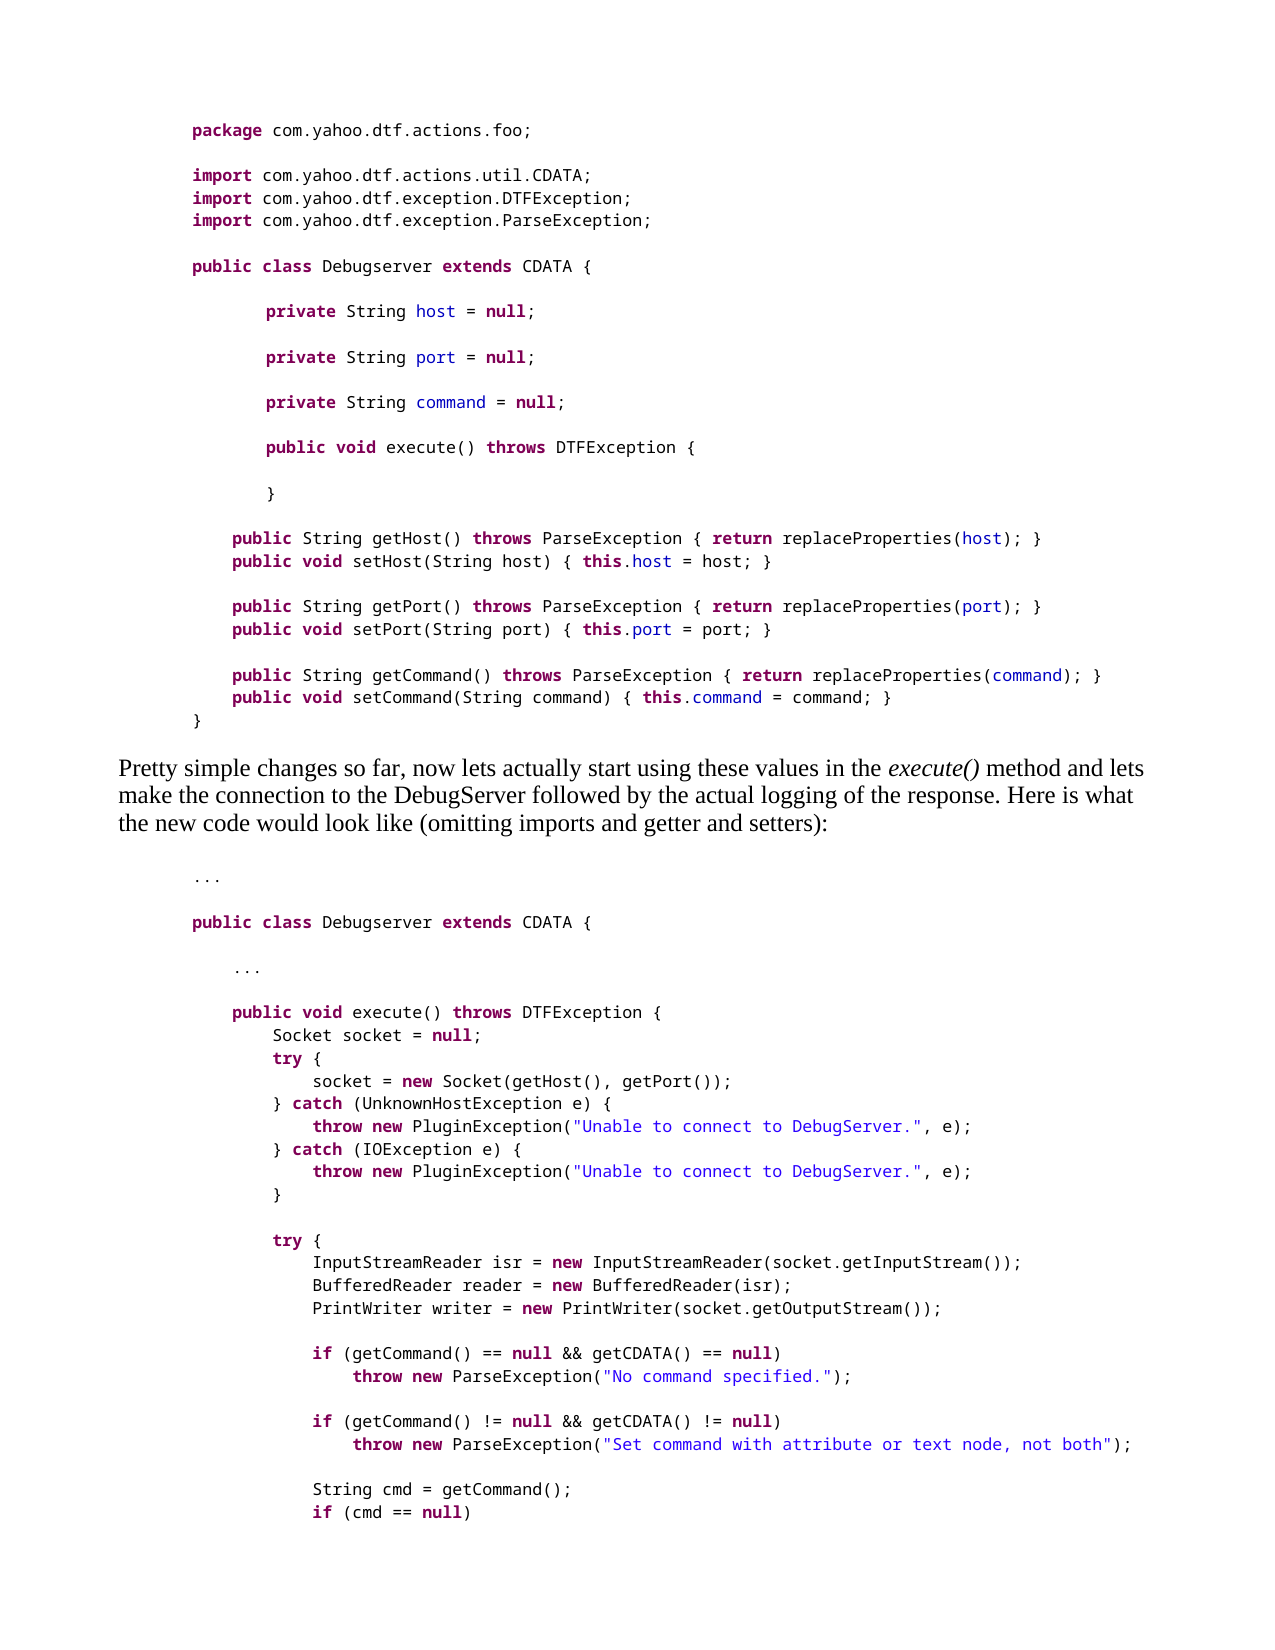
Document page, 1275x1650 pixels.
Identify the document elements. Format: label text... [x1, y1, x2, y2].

text if (cmd == null) [192, 1501, 1157, 1523]
text socket = new Socket(getHost(), getPort()); [192, 1069, 1157, 1092]
text try { [192, 1228, 1157, 1251]
text BufferedReader reader = new BufferedReader(isr); [192, 1273, 1157, 1296]
text private String host = null; [192, 300, 1157, 322]
text public void setHost(String host) { this.host = host; } [192, 549, 1157, 572]
text package com.yahoo.dtf.actions.foo; [192, 118, 1157, 141]
text public void setPort(String port) { this.port = port; } [192, 618, 1157, 640]
text public void setCommand(String command) { this.command = command; } [192, 686, 1157, 708]
text public String getPort() throws ParseException { return replaceProperties(port); } [192, 595, 1157, 618]
text throw new ParseException("No command specified."); [192, 1364, 1157, 1387]
text } [192, 1183, 1157, 1205]
text private String command = null; [192, 391, 1157, 413]
text public void execute() throws DTFException { [192, 1001, 1157, 1024]
text String cmd = getCommand(); [192, 1478, 1157, 1501]
text import com.yahoo.dtf.exception.DTFException; [192, 186, 1157, 209]
text ... [192, 865, 1157, 887]
text public String getCommand() throws ParseException { return replaceProperties(command); } [192, 663, 1157, 686]
text } catch (UnknownHostException e) { [192, 1092, 1157, 1114]
text InputStreamReader isr = new InputStreamReader(socket.getInputStream()); [192, 1251, 1157, 1273]
text ... [192, 956, 1157, 978]
text Pretty simple changes so far, now lets actually start using these values in the execute() method and lets make the connection to the DebugServer followed by the actual logging of the response. Here is what the new code would look like (omitting imports and getter and setters): [118, 754, 1157, 837]
text } catch (IOException e) { [192, 1137, 1157, 1160]
text public class Debugserver extends CDATA { [192, 910, 1157, 933]
text throw new ParseException("Set command with attribute or text node, not both"); [192, 1432, 1157, 1455]
text if (getCommand() != null && getCDATA() != null) [192, 1410, 1157, 1432]
text import com.yahoo.dtf.actions.util.CDATA; [192, 163, 1157, 186]
text Socket socket = null; [192, 1024, 1157, 1046]
text throw new PluginException("Unable to connect to DebugServer.", e); [192, 1114, 1157, 1137]
text public void execute() throws DTFException { [192, 436, 1157, 459]
text } [192, 708, 1157, 731]
text if (getCommand() == null && getCDATA() == null) [192, 1342, 1157, 1364]
text try { [192, 1046, 1157, 1069]
text } [192, 481, 1157, 504]
text public class Debugserver extends CDATA { [192, 254, 1157, 277]
text throw new PluginException("Unable to connect to DebugServer.", e); [192, 1160, 1157, 1183]
text PrintWriter writer = new PrintWriter(socket.getOutputStream()); [192, 1296, 1157, 1319]
text private String port = null; [192, 345, 1157, 368]
text import com.yahoo.dtf.exception.ParseException; [192, 209, 1157, 232]
text public String getHost() throws ParseException { return replaceProperties(host); } [192, 527, 1157, 549]
